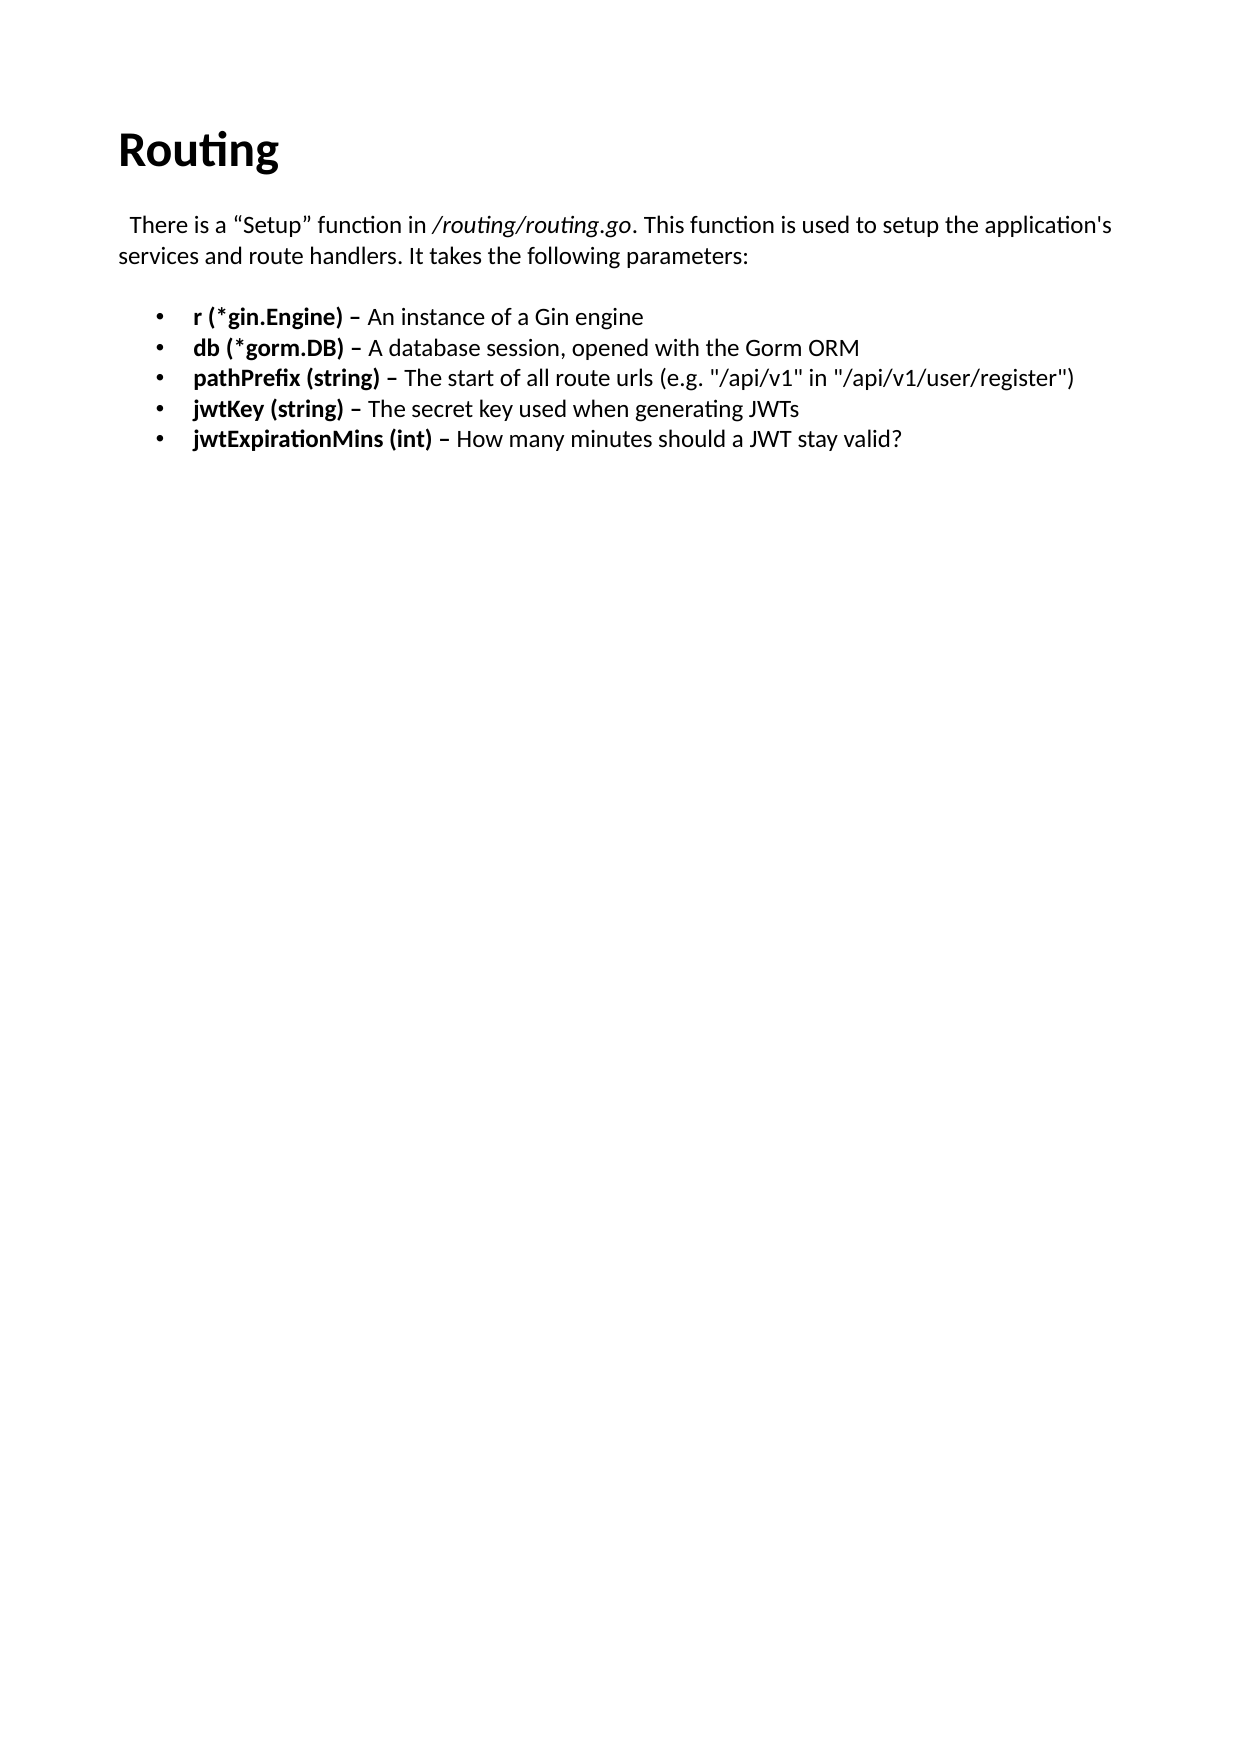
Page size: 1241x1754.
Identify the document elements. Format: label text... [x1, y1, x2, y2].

text There is a “Setup” function in /routing/routing.go. This function is used to setup the application's services and route handlers. It takes the following parameters: [118, 210, 1122, 271]
list r (*gin.Engine) – An instance of a Gin engine [156, 301, 1122, 332]
text Routing [118, 118, 1122, 179]
list db (*gorm.DB) – A database session, opened with the Gorm ORM [156, 332, 1122, 362]
list pathPrefix (string) – The start of all route urls (e.g. "/api/v1" in "/api/v1/user/register") [156, 362, 1122, 393]
list jwtKey (string) – The secret key used when generating JWTs [156, 393, 1122, 423]
list jwtExpirationMins (int) – How many minutes should a JWT stay valid? [156, 423, 1122, 454]
